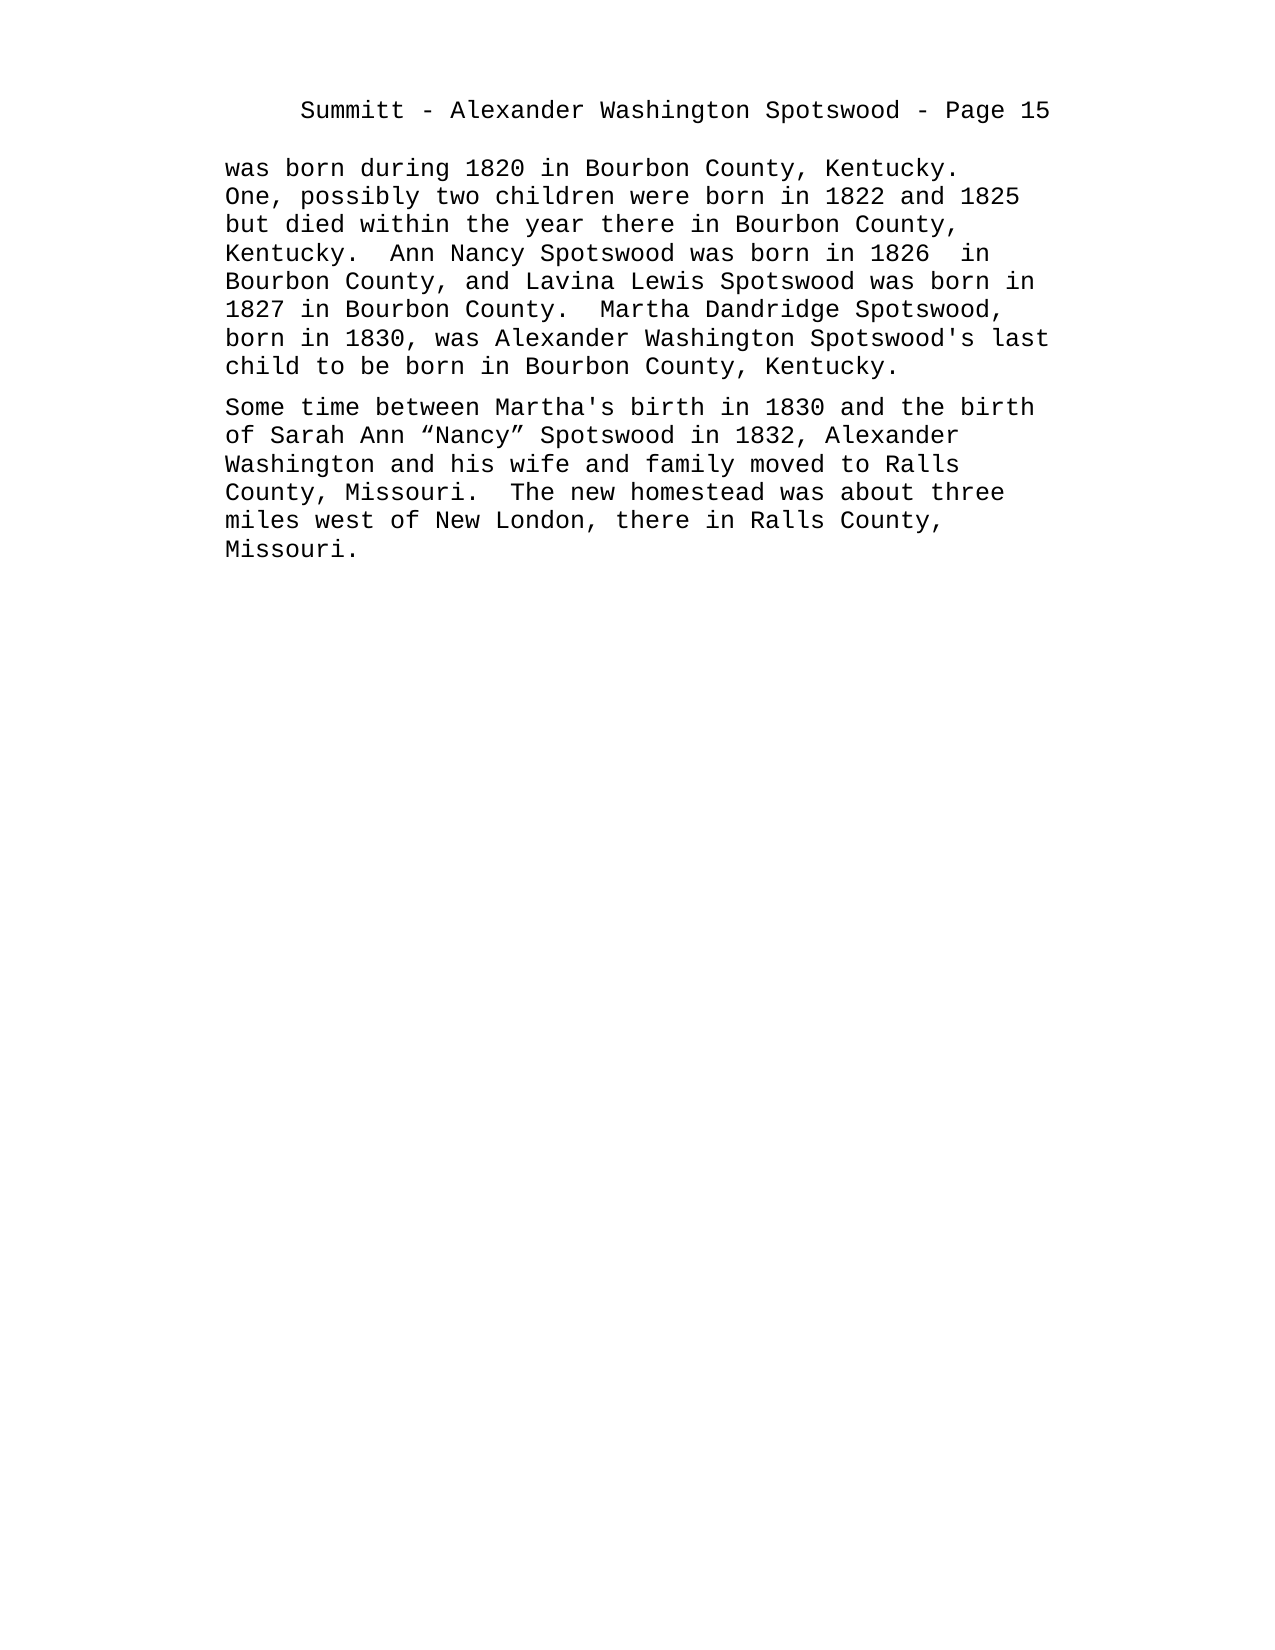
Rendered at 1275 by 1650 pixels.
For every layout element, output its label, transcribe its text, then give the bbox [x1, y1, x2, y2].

text was born during 1820 in Bourbon County, Kentucky. One, possibly two children were born in 1822 and 1825 but died within the year there in Bourbon County, Kentucky. Ann Nancy Spotswood was born in 1826 in Bourbon County, and Lavina Lewis Spotswood was born in 1827 in Bourbon County. Martha Dandridge Spotswood, born in 1830, was Alexander Washington Spotswood's last child to be born in Bourbon County, Kentucky. [225, 155, 1050, 382]
text Some time between Martha's birth in 1830 and the birth of Sarah Ann “Nancy” Spotswood in 1832, Alexander Washington and his wife and family moved to Ralls County, Missouri. The new homestead was about three miles west of New London, there in Ralls County, Missouri. [225, 394, 1050, 564]
